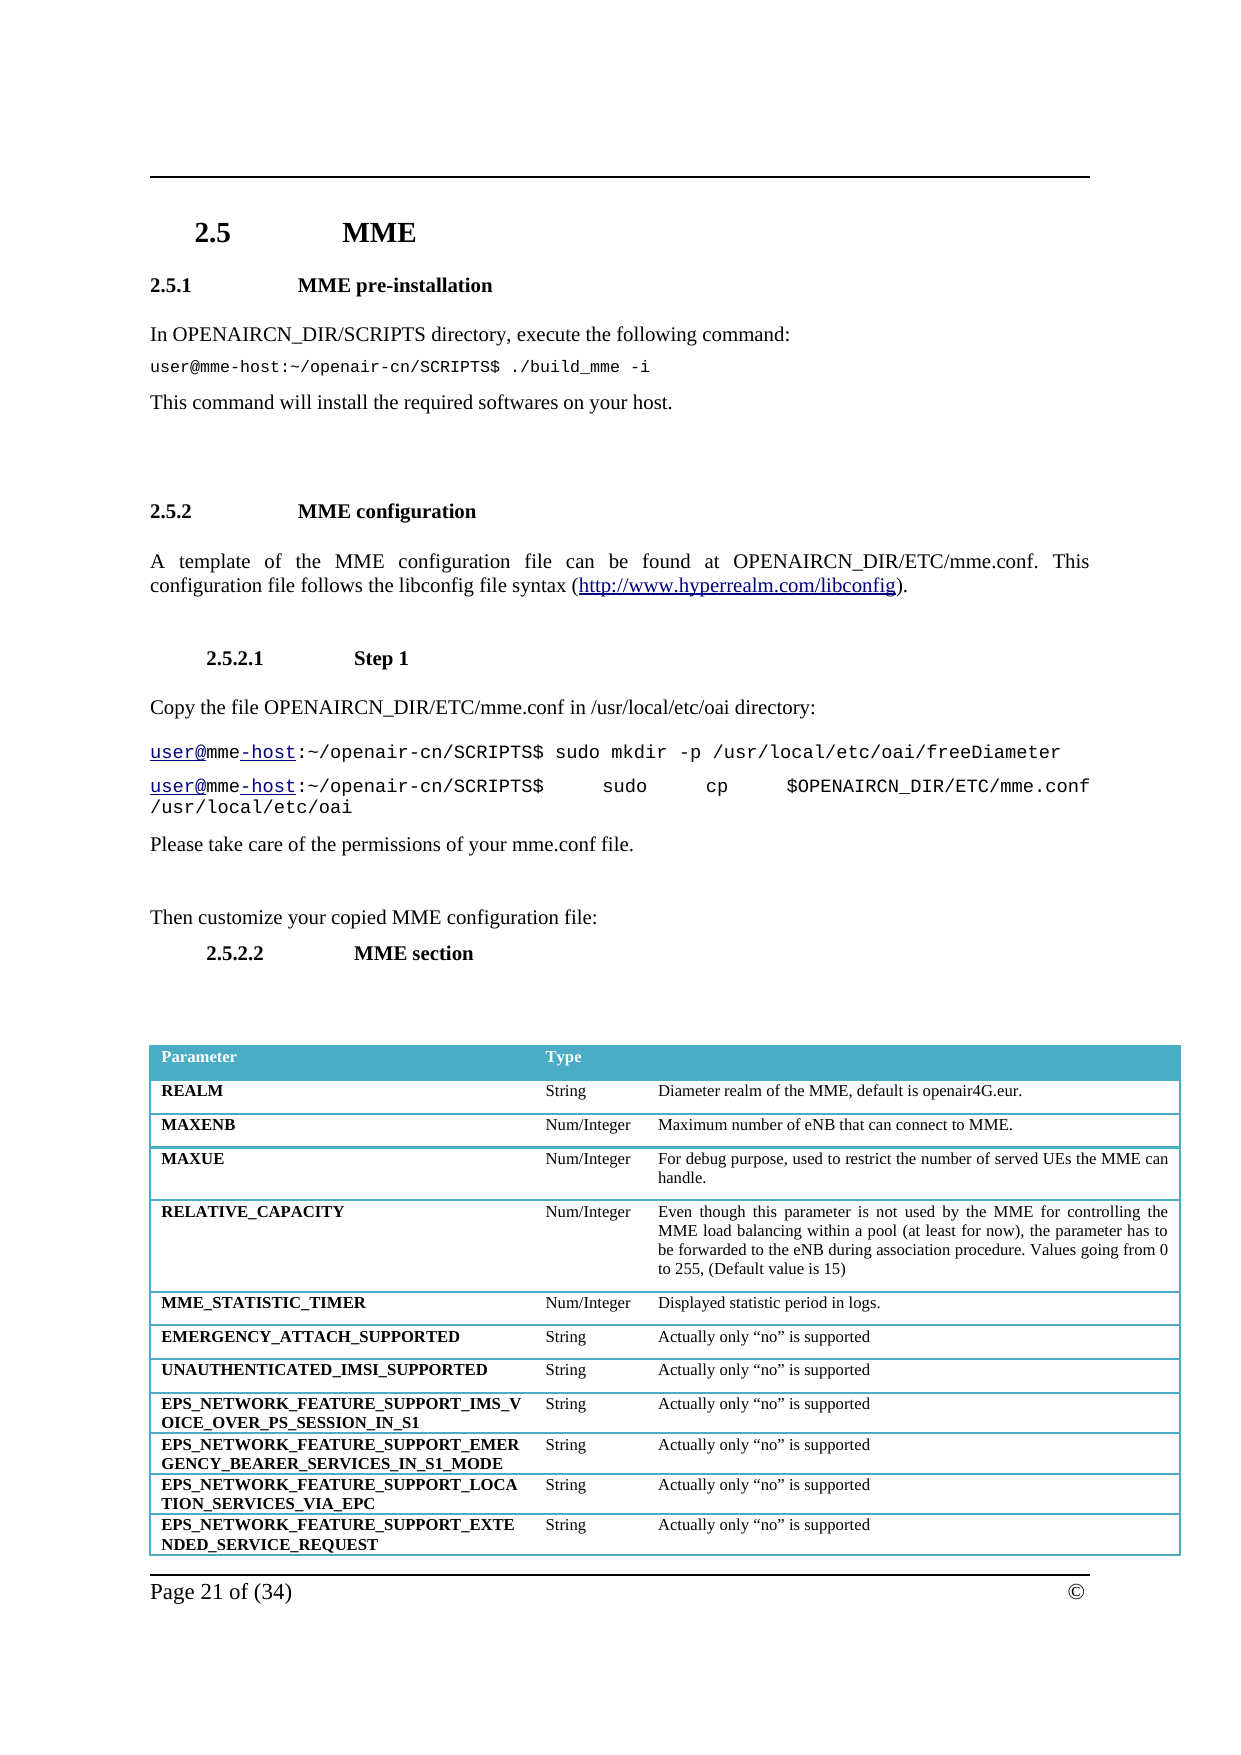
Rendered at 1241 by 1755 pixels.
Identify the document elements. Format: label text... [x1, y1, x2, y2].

text user@mme-host:~/openair-cn/SCRIPTS$ sudo cp $OPENAIRCN_DIR/ETC/mme.conf /usr/local/etc/oai [150, 777, 1090, 819]
table_cell EPS_NETWORK_FEATURE_SUPPORT_LOCATION_SERVICES_VIA_EPC [151, 1475, 534, 1513]
table_cell RELATIVE_CAPACITY [151, 1201, 534, 1291]
table_cell String [534, 1434, 647, 1473]
text Then customize your copied MME configuration file: [150, 905, 1090, 929]
table_cell Num/Integer [534, 1293, 647, 1324]
table_cell Num/Integer [534, 1149, 647, 1199]
table_cell EPS_NETWORK_FEATURE_SUPPORT_EXTENDED_SERVICE_REQUEST [151, 1515, 534, 1553]
text Please take care of the permissions of your mme.conf file. [150, 832, 1090, 856]
table_cell For debug purpose, used to restrict the number of served UEs the MME can handle. [647, 1149, 1179, 1199]
table_cell Actually only “no” is supported [647, 1434, 1179, 1473]
table_cell Displayed statistic period in logs. [647, 1293, 1179, 1324]
subtitle MME pre-installation [150, 273, 1090, 297]
table_cell String [534, 1515, 647, 1553]
table_cell Even though this parameter is not used by the MME for controlling the MME load balancing within a pool (at least for now), the parameter has to be forwarded to the eNB during association procedure. Values going from 0 to 255, (Default value is 15) [647, 1201, 1179, 1291]
table_cell Actually only “no” is supported [647, 1394, 1179, 1432]
table_cell MME_STATISTIC_TIMER [151, 1293, 534, 1324]
table_header [647, 1047, 1179, 1079]
subtitle MME configuration [150, 499, 1090, 523]
subtitle Step 1 [206, 646, 1090, 670]
subtitle MME [194, 215, 1090, 248]
table_header Type [534, 1047, 647, 1079]
text user@mme-host:~/openair-cn/SCRIPTS$ sudo mkdir -p /usr/local/etc/oai/freeDiameter [150, 743, 1090, 764]
text In OPENAIRCN_DIR/SCRIPTS directory, execute the following command: [150, 322, 1090, 346]
table_cell EPS_NETWORK_FEATURE_SUPPORT_IMS_VOICE_OVER_PS_SESSION_IN_S1 [151, 1394, 534, 1432]
text Copy the file OPENAIRCN_DIR/ETC/mme.conf in /usr/local/etc/oai directory: [150, 695, 1090, 719]
table_header Parameter [151, 1047, 534, 1079]
subtitle MME section [206, 941, 1090, 965]
text This command will install the required softwares on your host. [150, 390, 1090, 414]
table_cell String [534, 1326, 647, 1358]
table_cell String [534, 1081, 647, 1113]
table_cell UNAUTHENTICATED_IMSI_SUPPORTED [151, 1360, 534, 1392]
table_cell Actually only “no” is supported [647, 1515, 1179, 1553]
table_cell Actually only “no” is supported [647, 1475, 1179, 1513]
table_cell MAXENB [151, 1115, 534, 1146]
table_cell REALM [151, 1081, 534, 1113]
table_cell Actually only “no” is supported [647, 1326, 1179, 1358]
table_cell EPS_NETWORK_FEATURE_SUPPORT_EMERGENCY_BEARER_SERVICES_IN_S1_MODE [151, 1434, 534, 1473]
table_cell Num/Integer [534, 1201, 647, 1291]
table_cell Maximum number of eNB that can connect to MME. [647, 1115, 1179, 1146]
table_cell Actually only “no” is supported [647, 1360, 1179, 1392]
table_cell String [534, 1394, 647, 1432]
table_cell MAXUE [151, 1149, 534, 1199]
table_cell String [534, 1360, 647, 1392]
table_cell Diameter realm of the MME, default is openair4G.eur. [647, 1081, 1179, 1113]
table_cell EMERGENCY_ATTACH_SUPPORTED [151, 1326, 534, 1358]
text user@mme-host:~/openair-cn/SCRIPTS$ ./build_mme -i [150, 359, 1090, 378]
table_cell Num/Integer [534, 1115, 647, 1146]
table_cell String [534, 1475, 647, 1513]
text A template of the MME configuration file can be found at OPENAIRCN_DIR/ETC/mme.conf. This configuration file follows the libconfig file syntax (http://www.hyperrealm.com/libconfig). [150, 548, 1090, 597]
